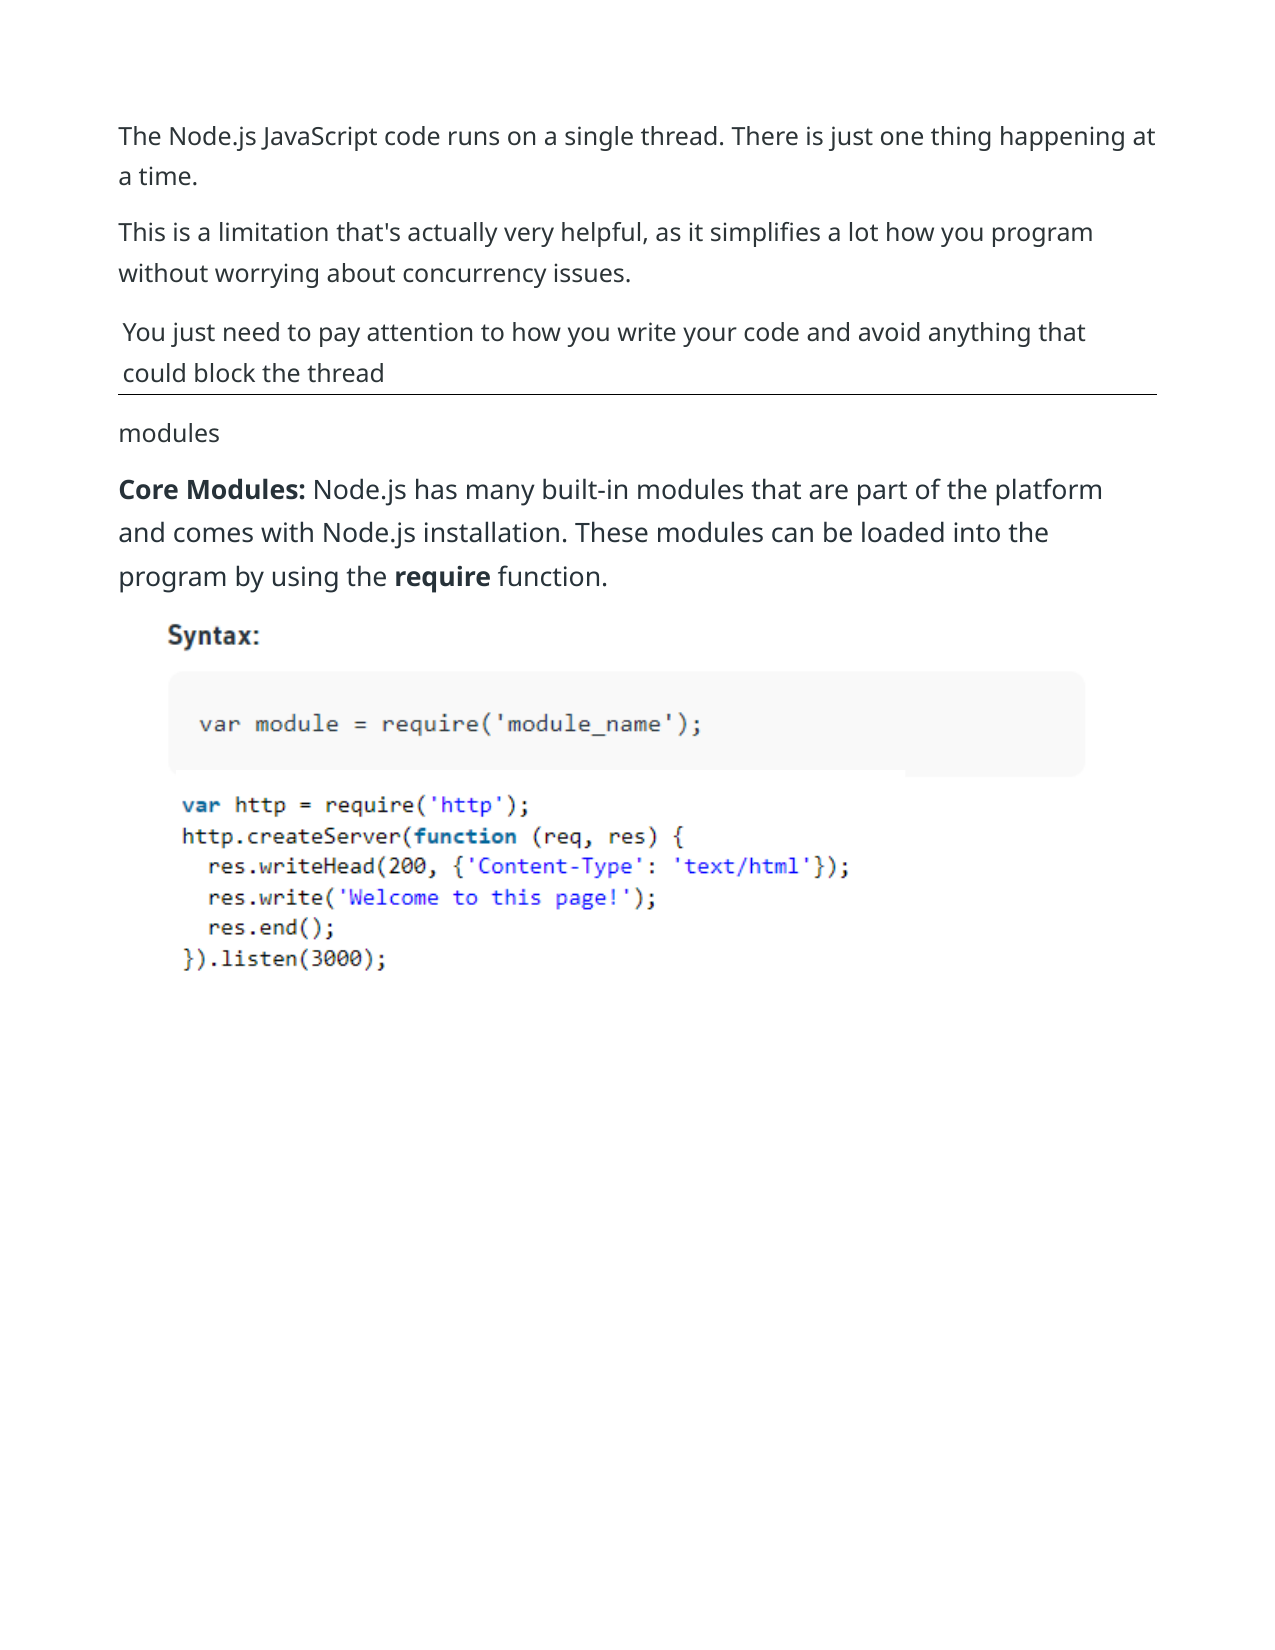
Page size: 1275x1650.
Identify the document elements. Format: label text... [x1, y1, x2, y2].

text This is a limitation that's actually very helpful, as it simplifies a lot how you program without worrying about concurrency issues. [118, 214, 1157, 289]
picture [150, 615, 1125, 996]
text You just need to pay attention to how you write your code and avoid anything that could block the thread [118, 311, 1157, 394]
text Core Modules: Node.js has many built-in modules that are part of the platform and comes with Node.js installation. These modules can be loaded into the program by using the require function. [118, 471, 1157, 594]
text modules [118, 416, 1157, 450]
text The Node.js JavaScript code runs on a single thread. There is just one thing happening at a time. [118, 118, 1157, 193]
